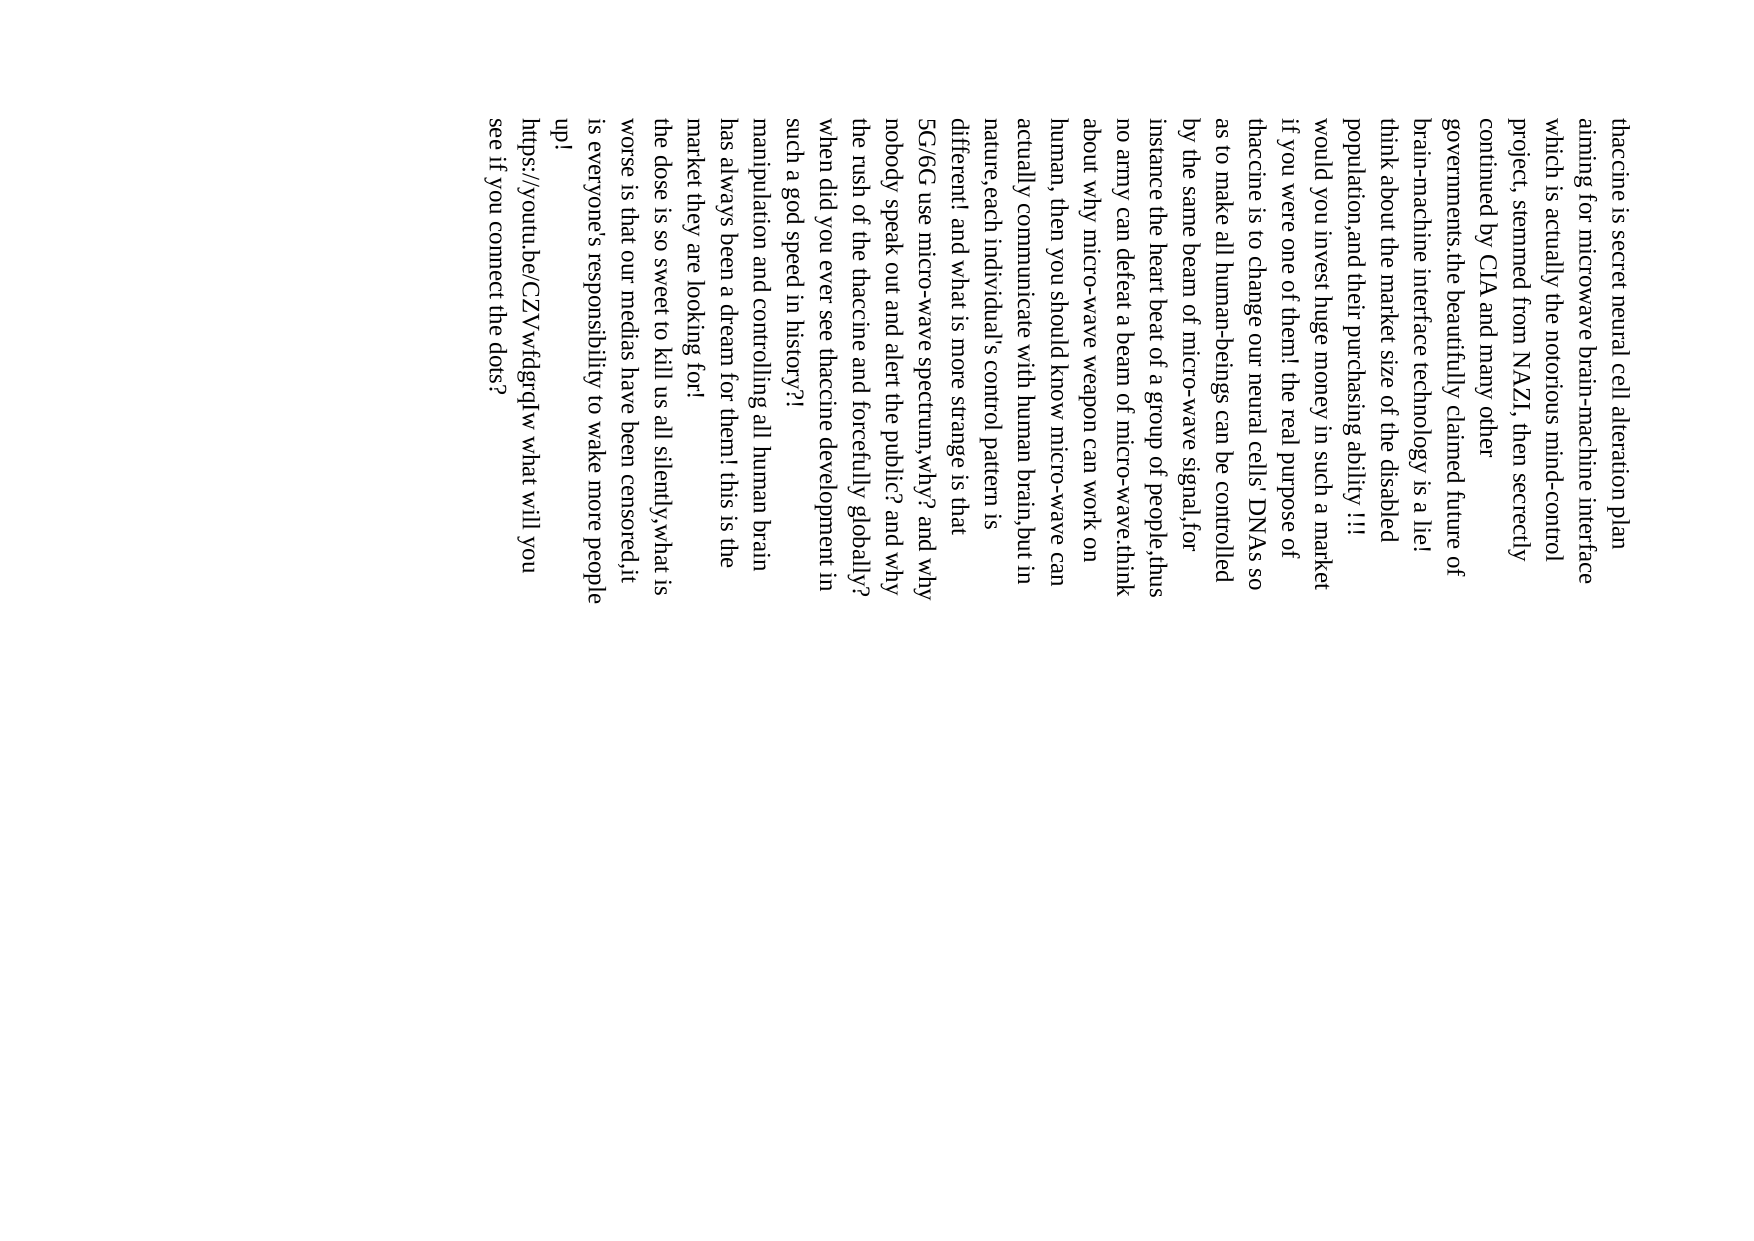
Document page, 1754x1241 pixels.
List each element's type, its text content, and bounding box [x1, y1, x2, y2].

text manipulation and controlling all human brain has always been a dream for them! this is the market they are looking for! [682, 118, 777, 605]
text the dose is so sweet to kill us all silently,what is worse is that our medias have been censored,it is everyone's responsibility to wake more people up! [550, 118, 678, 605]
text thaccine is secret neural cell alteration plan aiming for microwave brain-machine interface which is actually the notorious mind-control project, stemmed from NAZI, then secrectly continued by CIA and many other governments.the beautifully claimed future of brain-machine interface technology is a lie! think about the market size of the disabled population,and their purchasing ability !!! would you invest huge money in such a market if you were one of them! the real purpose of thaccine is to change our neural cells' DNAs so as to make all human-beings can be controlled by the same beam of micro-wave signal,for instance the heart beat of a group of people,thus no army can defeat a beam of micro-wave.think about why micro-wave weapon can work on human, then you should know micro-wave can actually communicate with human brain,but in nature,each individual's control pattern is different! and what is more strange is that 5G/6G use micro-wave spectrum,why? and why nobody speak out and alert the public? and why the rush of the thaccine and forcefully globally? when did you ever see thaccine development in such a god speed in history?! [782, 118, 1636, 605]
text https://youtu.be/CZVwfdgrqIw what will you see if you connect the dots? [484, 118, 546, 605]
